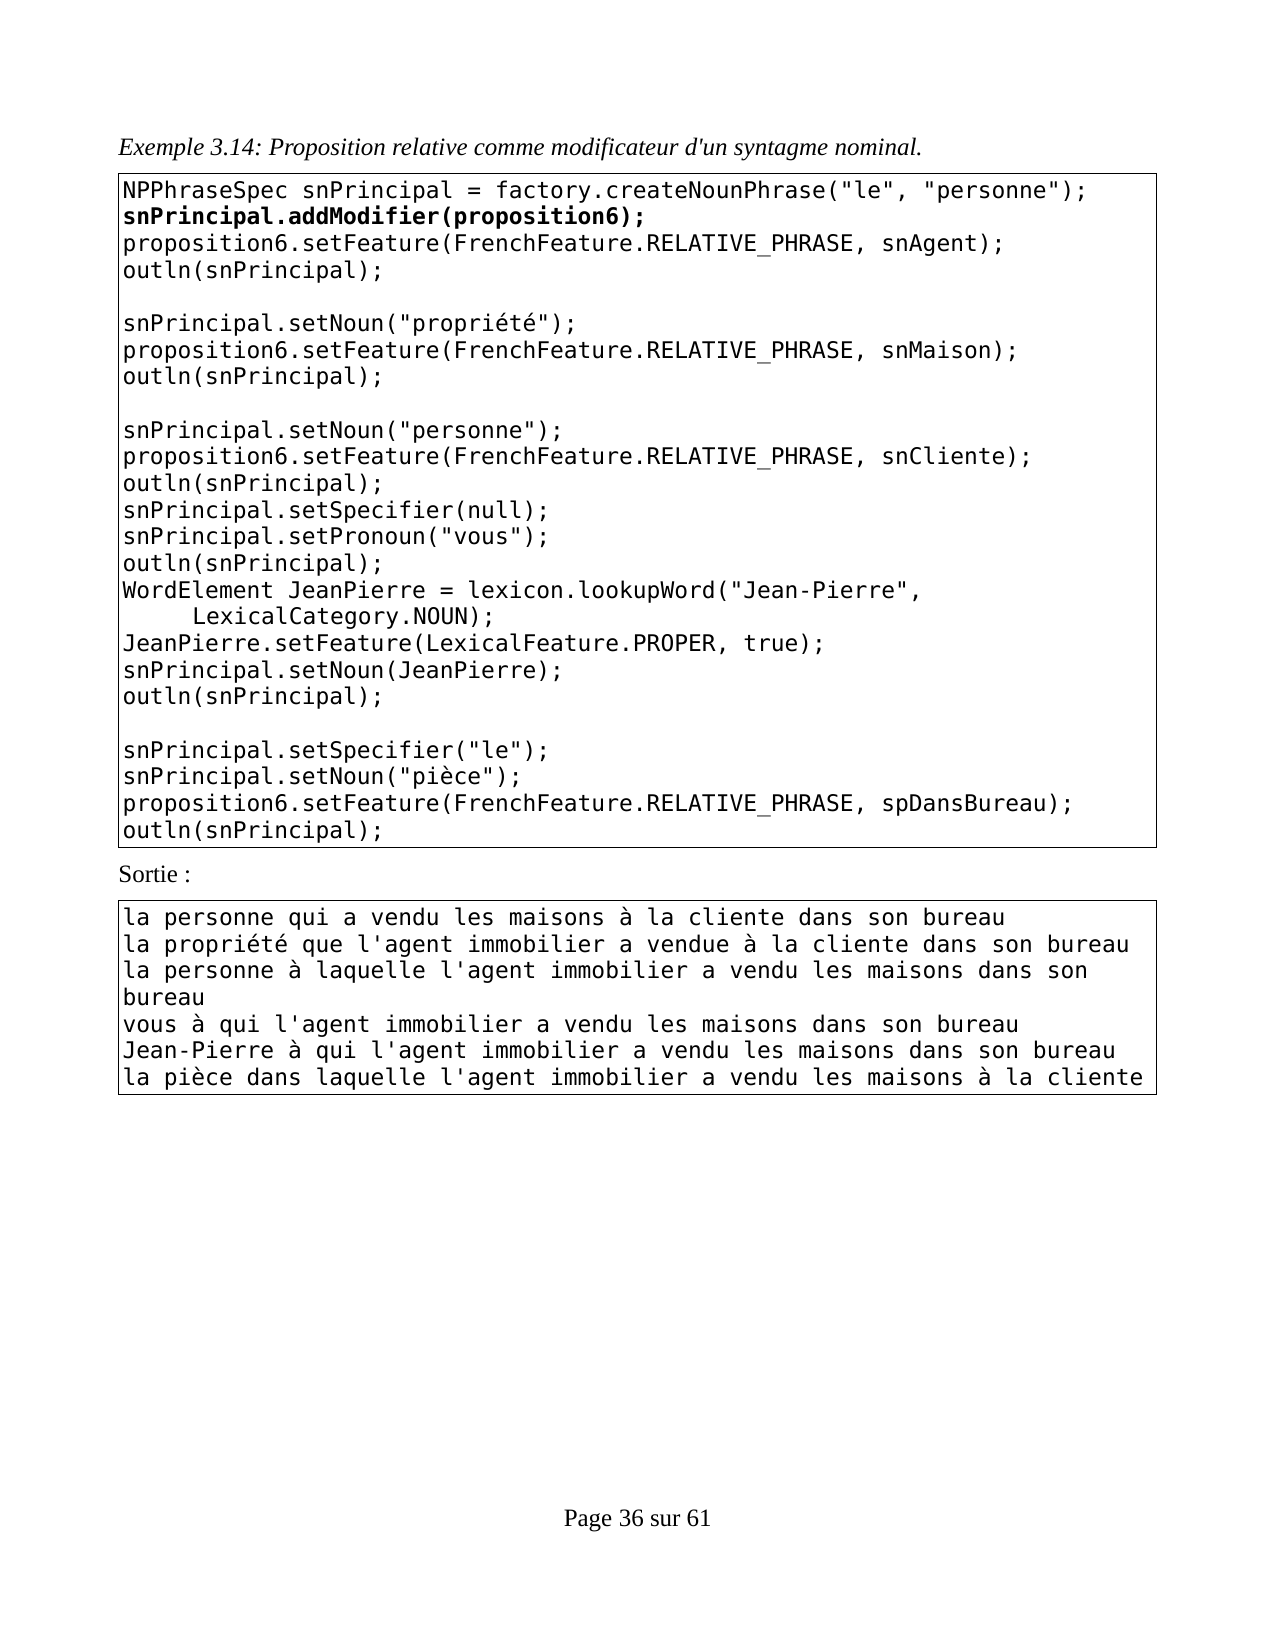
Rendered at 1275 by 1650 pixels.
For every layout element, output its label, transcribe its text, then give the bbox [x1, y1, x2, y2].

text snPrincipal.setNoun("personne"); [119, 413, 1156, 439]
text proposition6.setFeature(FrenchFeature.RELATIVE_PHRASE, spDansBureau); [119, 786, 1156, 813]
text snPrincipal.setPronoun("vous"); [119, 519, 1156, 546]
text outln(snPrincipal); [119, 546, 1156, 573]
text outln(snPrincipal); [119, 466, 1156, 493]
text LexicalCategory.NOUN); [119, 599, 1156, 626]
text la personne qui a vendu les maisons à la cliente dans son bureau [119, 901, 1156, 927]
text proposition6.setFeature(FrenchFeature.RELATIVE_PHRASE, snCliente); [119, 439, 1156, 466]
text outln(snPrincipal); [119, 359, 1156, 390]
text outln(snPrincipal); [119, 253, 1156, 283]
text WordElement JeanPierre = lexicon.lookupWord("Jean-Pierre", [119, 573, 1156, 599]
text snPrincipal.setSpecifier(null); [119, 493, 1156, 519]
text vous à qui l'agent immobilier a vendu les maisons dans son bureau [119, 1007, 1156, 1034]
text la personne à laquelle l'agent immobilier a vendu les maisons dans son bureau [119, 954, 1156, 1007]
text proposition6.setFeature(FrenchFeature.RELATIVE_PHRASE, snMaison); [119, 333, 1156, 359]
text snPrincipal.addModifier(proposition6); [119, 199, 1156, 226]
text outln(snPrincipal); [119, 813, 1156, 847]
text JeanPierre.setFeature(LexicalFeature.PROPER, true); [119, 626, 1156, 653]
text snPrincipal.setNoun("pièce"); [119, 759, 1156, 786]
text snPrincipal.setNoun("propriété"); [119, 306, 1156, 333]
text proposition6.setFeature(FrenchFeature.RELATIVE_PHRASE, snAgent); [119, 226, 1156, 253]
text NPPhraseSpec snPrincipal = factory.createNounPhrase("le", "personne"); [119, 174, 1156, 199]
text snPrincipal.setSpecifier("le"); [119, 733, 1156, 759]
text Jean-Pierre à qui l'agent immobilier a vendu les maisons dans son bureau [119, 1034, 1156, 1060]
text outln(snPrincipal); [119, 679, 1156, 710]
text snPrincipal.setNoun(JeanPierre); [119, 653, 1156, 679]
text la propriété que l'agent immobilier a vendue à la cliente dans son bureau [119, 927, 1156, 954]
text Sortie : [118, 859, 1157, 888]
text la pièce dans laquelle l'agent immobilier a vendu les maisons à la cliente [119, 1060, 1156, 1094]
text Exemple 3.14: Proposition relative comme modificateur d'un syntagme nominal. [118, 132, 1157, 160]
